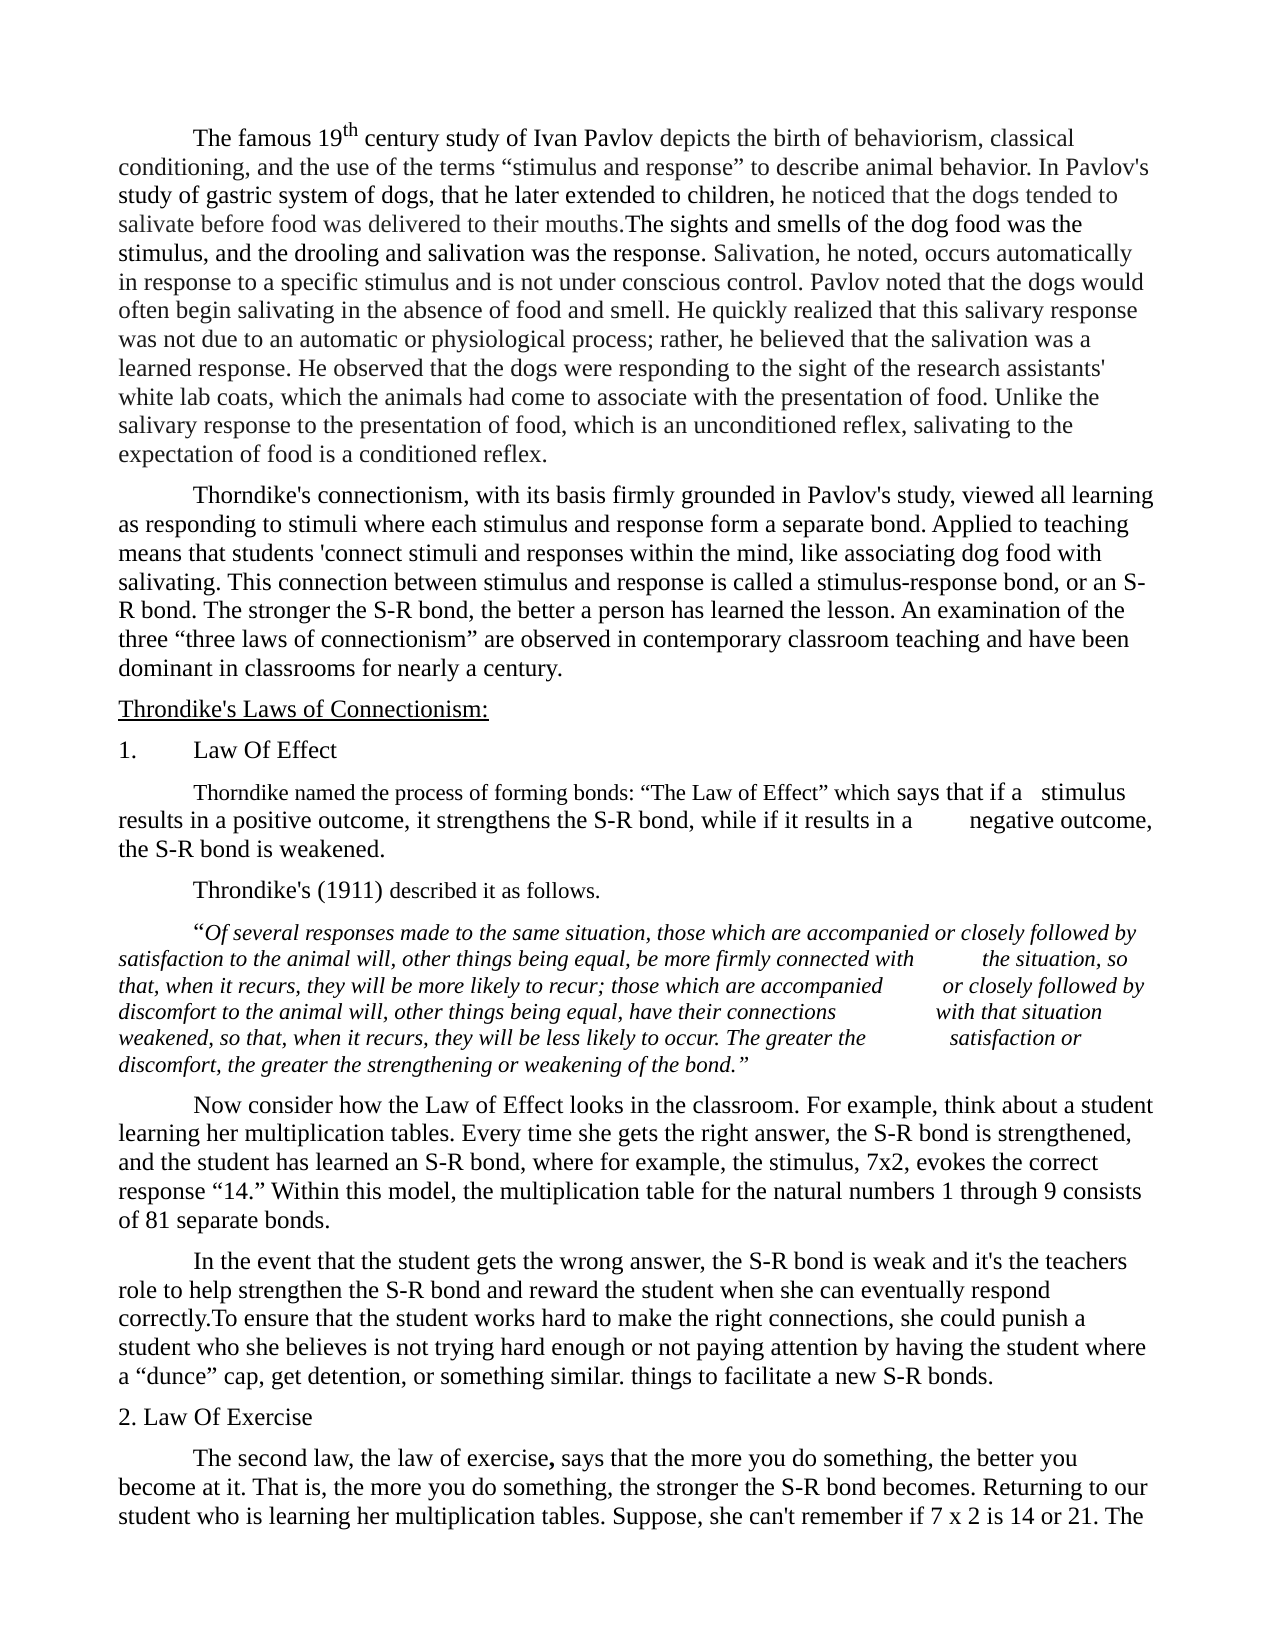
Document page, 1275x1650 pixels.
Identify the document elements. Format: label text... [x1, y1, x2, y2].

text Thorndike named the process of forming bonds: “The Law of Effect” which says that if a stimulus results in a positive outcome, it strengthens the S-R bond, while if it results in a negative outcome, the S-R bond is weakened. [118, 777, 1157, 863]
text Throndike's (1911) described it as follows. [118, 875, 1157, 904]
text 2. Law Of Exercise [118, 1402, 1157, 1431]
text Now consider how the Law of Effect looks in the classroom. For example, think about a student learning her multiplication tables. Every time she gets the right answer, the S-R bond is strengthened, and the student has learned an S-R bond, where for example, the stimulus, 7x2, evokes the correct response “14.” Within this model, the multiplication table for the natural numbers 1 through 9 consists of 81 separate bonds. [118, 1090, 1157, 1233]
text The famous 19th century study of Ivan Pavlov depicts the birth of behaviorism, classical conditioning, and the use of the terms “stimulus and response” to describe animal behavior. In Pavlov's study of gastric system of dogs, that he later extended to children, he noticed that the dogs tended to salivate before food was delivered to their mouths.The sights and smells of the dog food was the stimulus, and the drooling and salivation was the response. Salivation, he noted, occurs automatically in response to a specific stimulus and is not under conscious control. Pavlov noted that the dogs would often begin salivating in the absence of food and smell. He quickly realized that this salivary response was not due to an automatic or physiological process; rather, he believed that the salivation was a learned response. He observed that the dogs were responding to the sight of the research assistants' white lab coats, which the animals had come to associate with the presentation of food. Unlike the salivary response to the presentation of food, which is an unconditioned reflex, salivating to the expectation of food is a conditioned reflex. [118, 118, 1157, 468]
text “Of several responses made to the same situation, those which are accompanied or closely followed by satisfaction to the animal will, other things being equal, be more firmly connected with the situation, so that, when it recurs, they will be more likely to recur; those which are accompanied or closely followed by discomfort to the animal will, other things being equal, have their connections with that situation weakened, so that, when it recurs, they will be less likely to occur. The greater the satisfaction or discomfort, the greater the strengthening or weakening of the bond.” [118, 917, 1157, 1077]
text In the event that the student gets the wrong answer, the S-R bond is weak and it's the teachers role to help strengthen the S-R bond and reward the student when she can eventually respond correctly.To ensure that the student works hard to make the right connections, she could punish a student who she believes is not trying hard enough or not paying attention by having the student where a “dunce” cap, get detention, or something similar. things to facilitate a new S-R bonds. [118, 1246, 1157, 1390]
text The second law, the law of exercise, says that the more you do something, the better you become at it. That is, the more you do something, the stronger the S-R bond becomes. Returning to our student who is learning her multiplication tables. Suppose, she can't remember if 7 x 2 is 14 or 21. The [118, 1443, 1157, 1530]
text 1. Law Of Effect [118, 735, 1157, 764]
text Throndike's Laws of Connectionism: [118, 694, 1157, 723]
text Thorndike's connectionism, with its basis firmly grounded in Pavlov's study, viewed all learning as responding to stimuli where each stimulus and response form a separate bond. Applied to teaching means that students 'connect stimuli and responses within the mind, like associating dog food with salivating. This connection between stimulus and response is called a stimulus-response bond, or an S-R bond. The stronger the S-R bond, the better a person has learned the lesson. An examination of the three “three laws of connectionism” are observed in contemporary classroom teaching and have been dominant in classrooms for nearly a century. [118, 480, 1157, 682]
